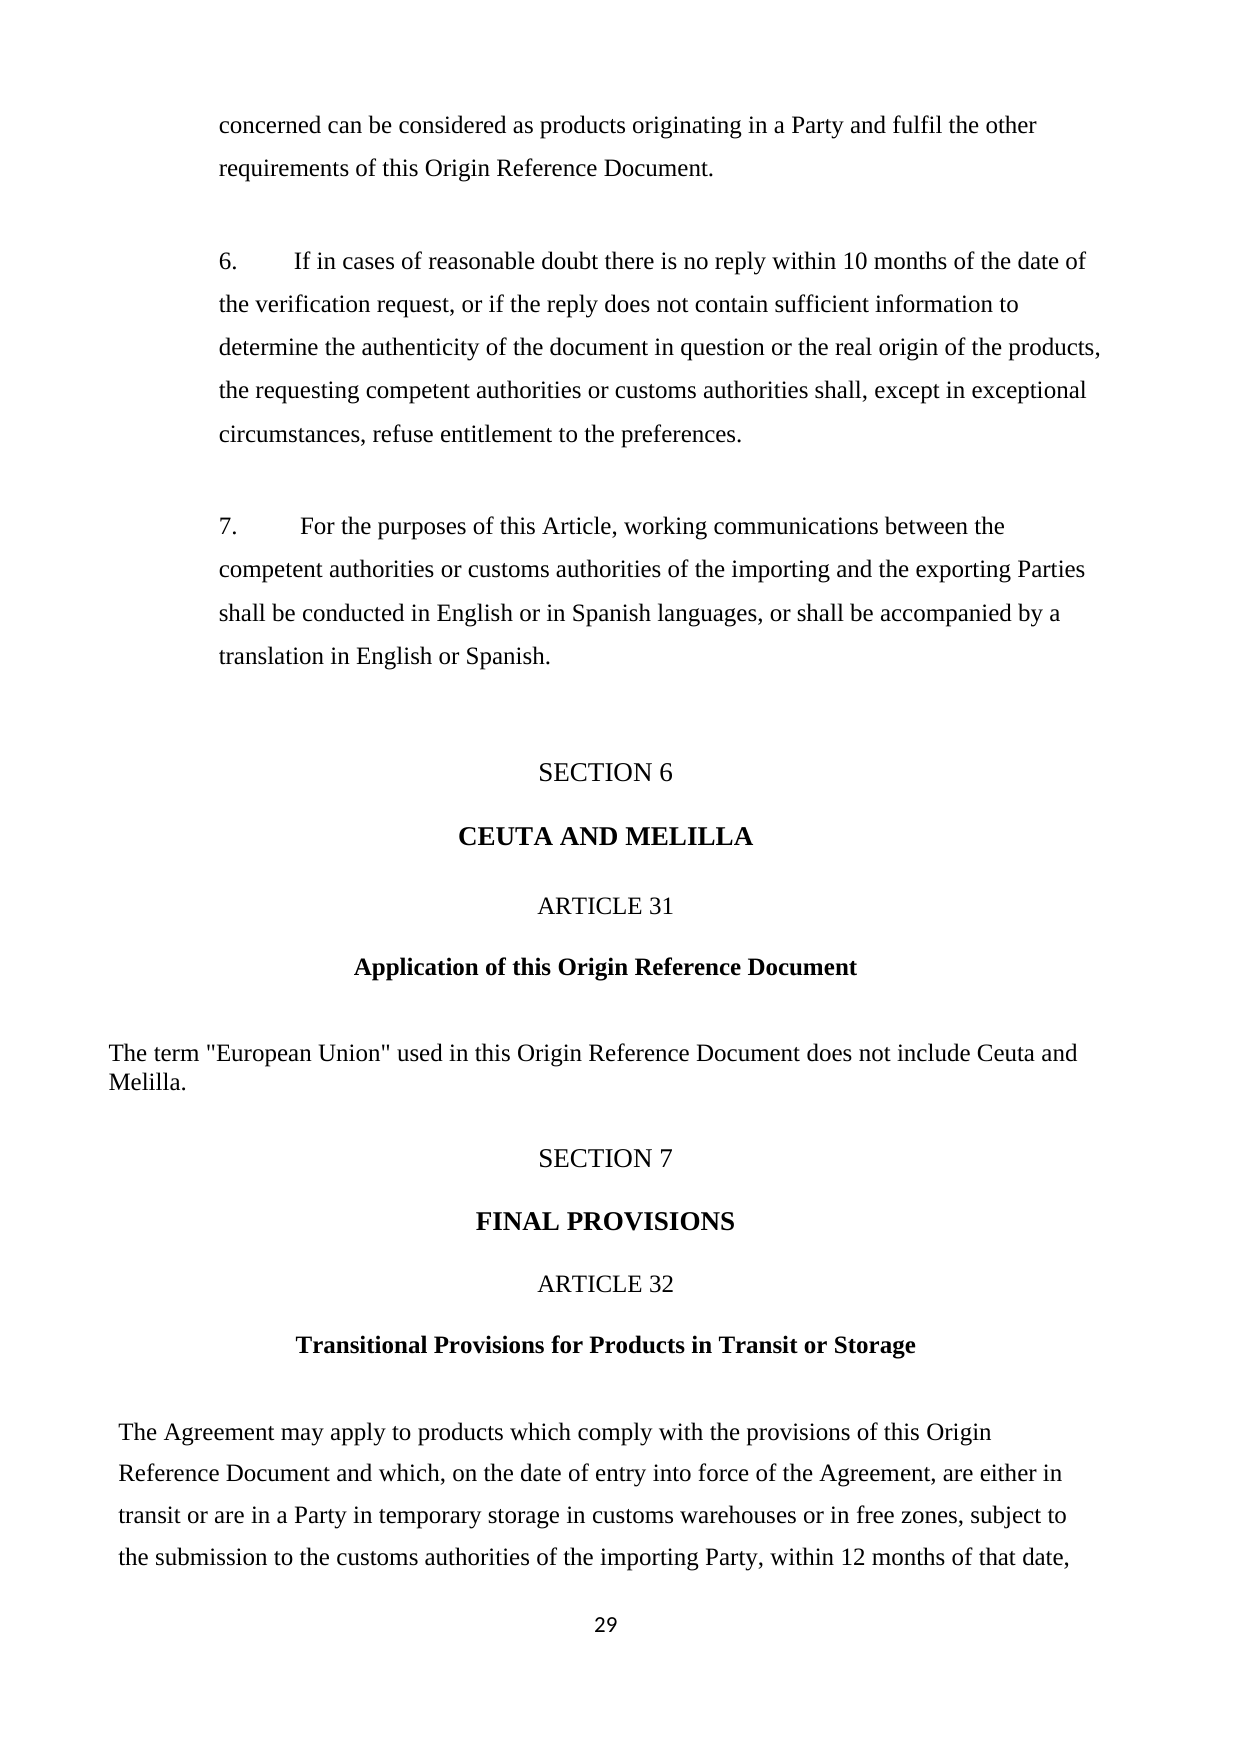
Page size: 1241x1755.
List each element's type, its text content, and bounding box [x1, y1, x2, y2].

subtitle SECTION 6 [106, 756, 1105, 788]
subtitle ARTICLE 32 [106, 1269, 1105, 1298]
text The term "European Union" used in this Origin Reference Document does not include Ceuta and Melilla. [108, 1038, 1105, 1096]
subtitle Transitional Provisions for Products in Transit or Storage [106, 1330, 1105, 1359]
text The Agreement may apply to products which comply with the provisions of this Origin Reference Document and which, on the date of entry into force of the Agreement, are either in transit or are in a Party in temporary storage in customs warehouses or in free zones, subject to the submission to the customs authorities of the importing Party, within 12 months of that date, [118, 1417, 1094, 1570]
subtitle CEUTA AND MELILLA [106, 820, 1105, 851]
list For the purposes of this Article, working communications between the competent authorities or customs authorities of the importing and the exporting Parties shall be conducted in English or in Spanish languages, or shall be accompanied by a translation in English or Spanish. [218, 511, 1105, 669]
list If in cases of reasonable doubt there is no reply within 10 months of the date of the verification request, or if the reply does not contain sufficient information to determine the authenticity of the document in question or the real origin of the products, the requesting competent authorities or customs authorities shall, except in exceptional circumstances, refuse entitlement to the preferences. [218, 246, 1105, 447]
subtitle ARTICLE 31 [106, 891, 1105, 920]
list concerned can be considered as products originating in a Party and fulfil the other requirements of this Origin Reference Document. [218, 110, 1105, 182]
subtitle SECTION 7 [106, 1142, 1105, 1173]
subtitle FINAL PROVISIONS [106, 1205, 1105, 1236]
subtitle Application of this Origin Reference Document [106, 952, 1105, 981]
